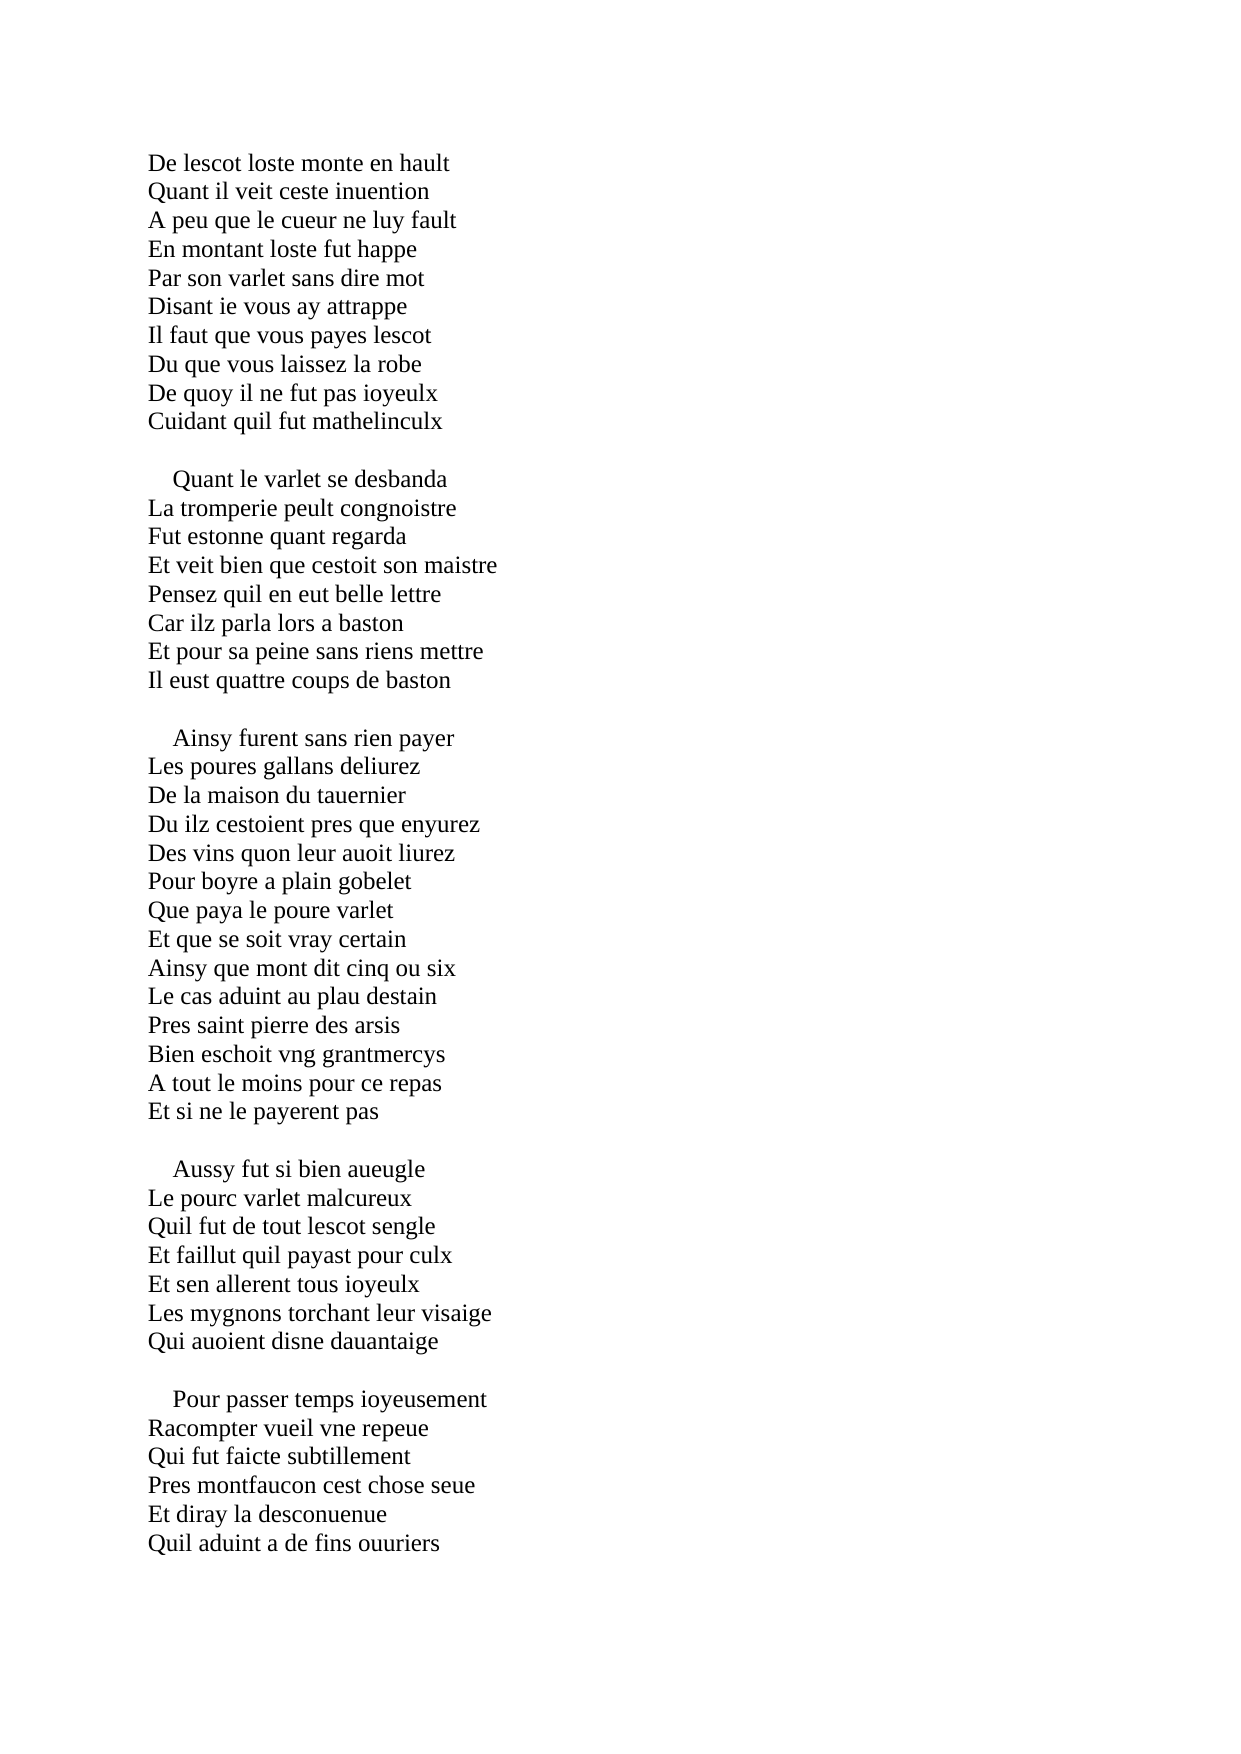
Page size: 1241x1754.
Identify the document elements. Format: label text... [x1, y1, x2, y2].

text Quant le varlet se desbanda La tromperie peult congnoistre Fut estonne quant regarda Et veit bien que cestoit son maistre Pensez quil en eut belle lettre Car ilz parla lors a baston Et pour sa peine sans riens mettre Il eust quattre coups de baston [148, 464, 1093, 694]
text Aussy fut si bien aueugle Le pourc varlet malcureux Quil fut de tout lescot sengle Et faillut quil payast pour culx Et sen allerent tous ioyeulx Les mygnons torchant leur visaige Qui auoient disne dauantaige [148, 1154, 1093, 1355]
text De lescot loste monte en hault Quant il veit ceste inuention A peu que le cueur ne luy fault En montant loste fut happe Par son varlet sans dire mot Disant ie vous ay attrappe Il faut que vous payes lescot Du que vous laissez la robe De quoy il ne fut pas ioyeulx Cuidant quil fut mathelinculx [148, 148, 1093, 435]
text Pour passer temps ioyeusement Racompter vueil vne repeue Qui fut faicte subtillement Pres montfaucon cest chose seue Et diray la desconuenue Quil aduint a de fins ouuriers [148, 1384, 1093, 1556]
text Ainsy furent sans rien payer Les poures gallans deliurez De la maison du tauernier Du ilz cestoient pres que enyurez Des vins quon leur auoit liurez Pour boyre a plain gobelet Que paya le poure varlet Et que se soit vray certain Ainsy que mont dit cinq ou six Le cas aduint au plau destain Pres saint pierre des arsis Bien eschoit vng grantmercys A tout le moins pour ce repas Et si ne le payerent pas [148, 723, 1093, 1125]
